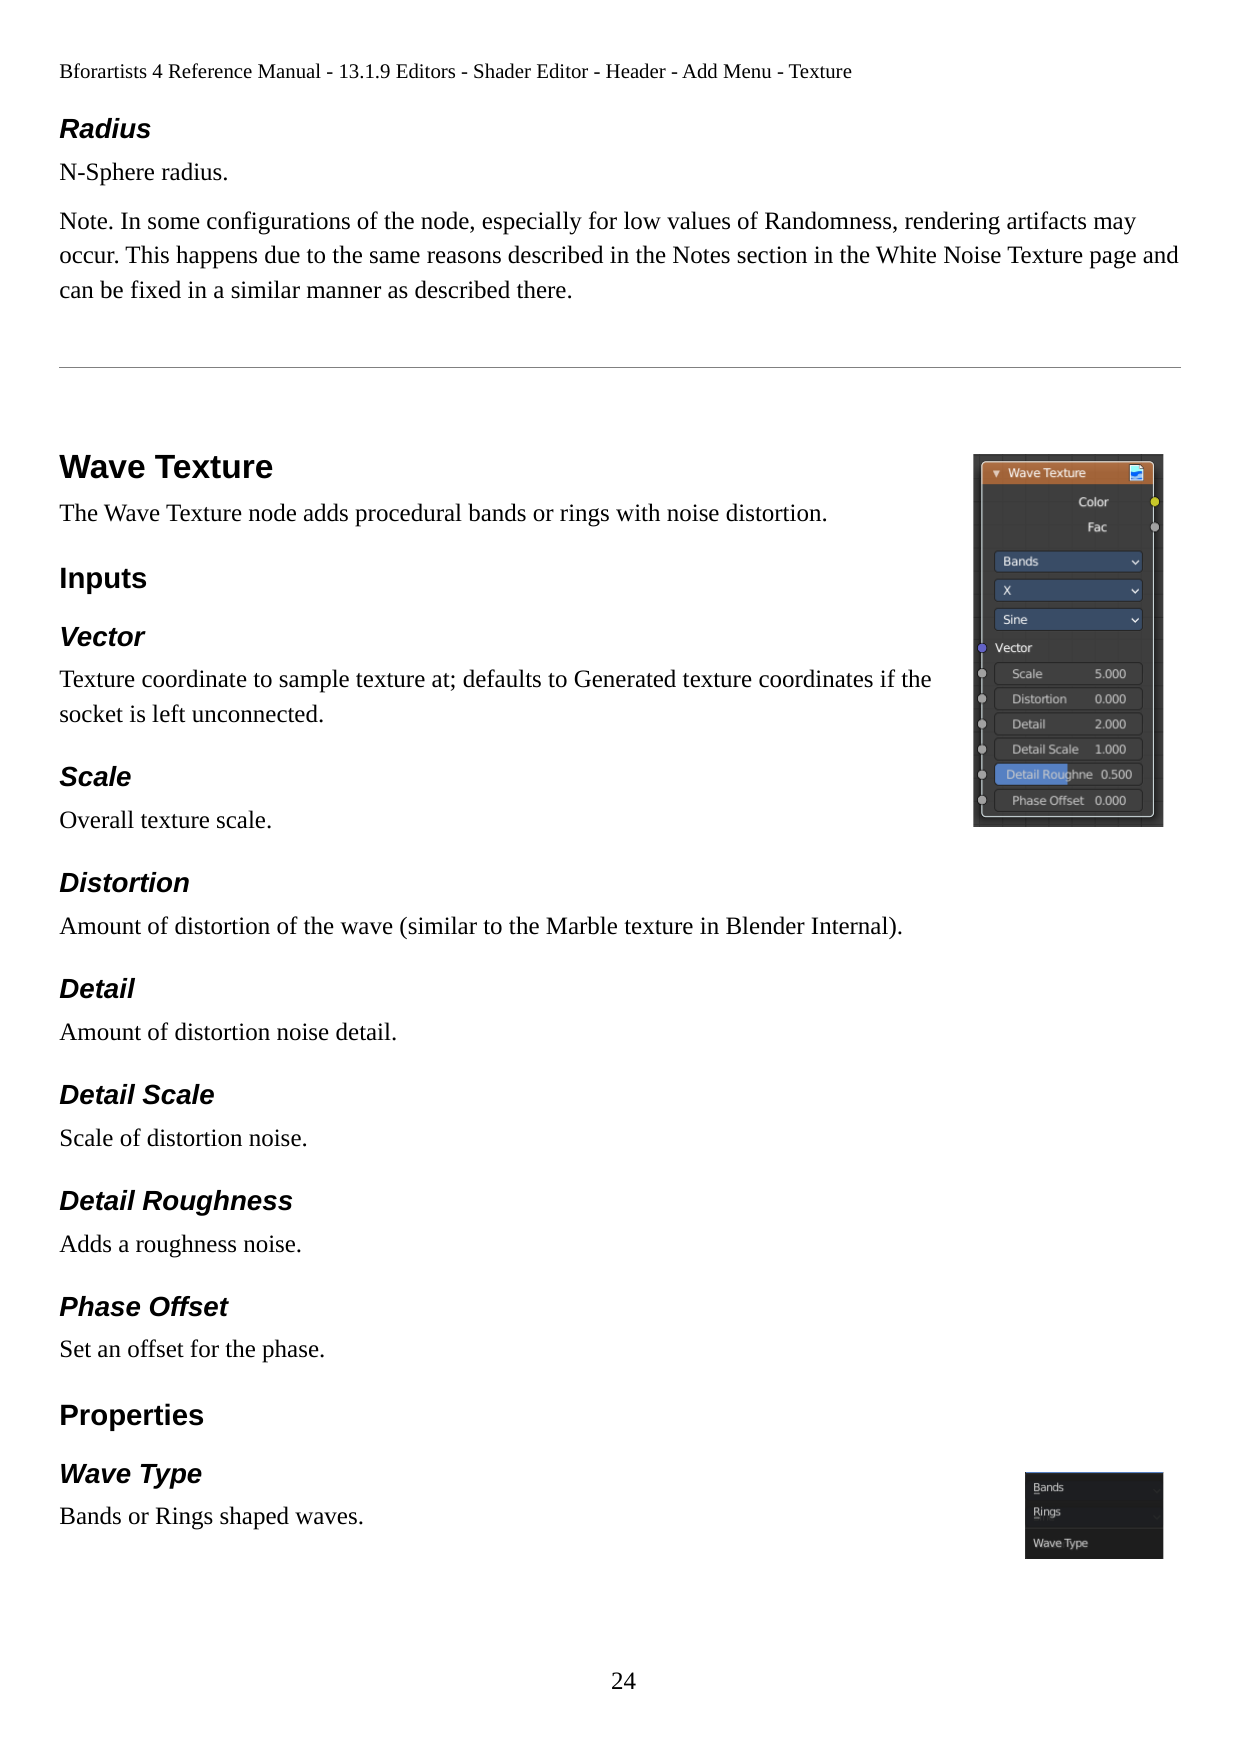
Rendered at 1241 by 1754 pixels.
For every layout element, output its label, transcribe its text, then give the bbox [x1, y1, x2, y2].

subtitle Wave Type [59, 1457, 1181, 1489]
subtitle Wave Texture [59, 447, 1181, 485]
subtitle [1164, 761, 1181, 792]
text Amount of distortion of the wave (similar to the Marble texture in Blender Internal). [59, 911, 1181, 939]
text Scale of distortion noise. [59, 1123, 1181, 1151]
subtitle Detail Roughness [59, 1184, 1181, 1216]
text Note. In some configurations of the node, especially for low values of Randomness, rendering artifacts may occur. This happens due to the same reasons described in the Notes section in the White Noise Texture page and can be fixed in a similar manner as described there. [59, 206, 1181, 304]
text Set an offset for the phase. [59, 1334, 1181, 1363]
subtitle Radius [59, 113, 1181, 144]
text Texture coordinate to sample texture at; defaults to Generated texture coordinates if the socket is left unconnected. [59, 664, 973, 728]
subtitle Detail Scale [59, 1078, 1181, 1110]
subtitle Phase Offset [59, 1290, 1181, 1322]
subtitle Vector [59, 620, 973, 652]
text Adds a roughness noise. [59, 1229, 1181, 1257]
subtitle [1164, 620, 1181, 652]
subtitle Detail [59, 972, 1181, 1004]
text N-Sphere radius. [59, 157, 1181, 186]
text Amount of distortion noise detail. [59, 1017, 1181, 1046]
text Overall texture scale. [59, 805, 1181, 834]
picture [1025, 1472, 1164, 1559]
subtitle Inputs [59, 561, 973, 595]
picture [973, 454, 1164, 827]
subtitle [1164, 561, 1181, 595]
subtitle Scale [59, 761, 973, 792]
subtitle Properties [59, 1398, 1181, 1432]
subtitle Distortion [59, 866, 1181, 898]
text The Wave Texture node adds procedural bands or rings with noise distortion. [59, 498, 973, 526]
text Bands or Rings shaped waves. [59, 1501, 1025, 1530]
